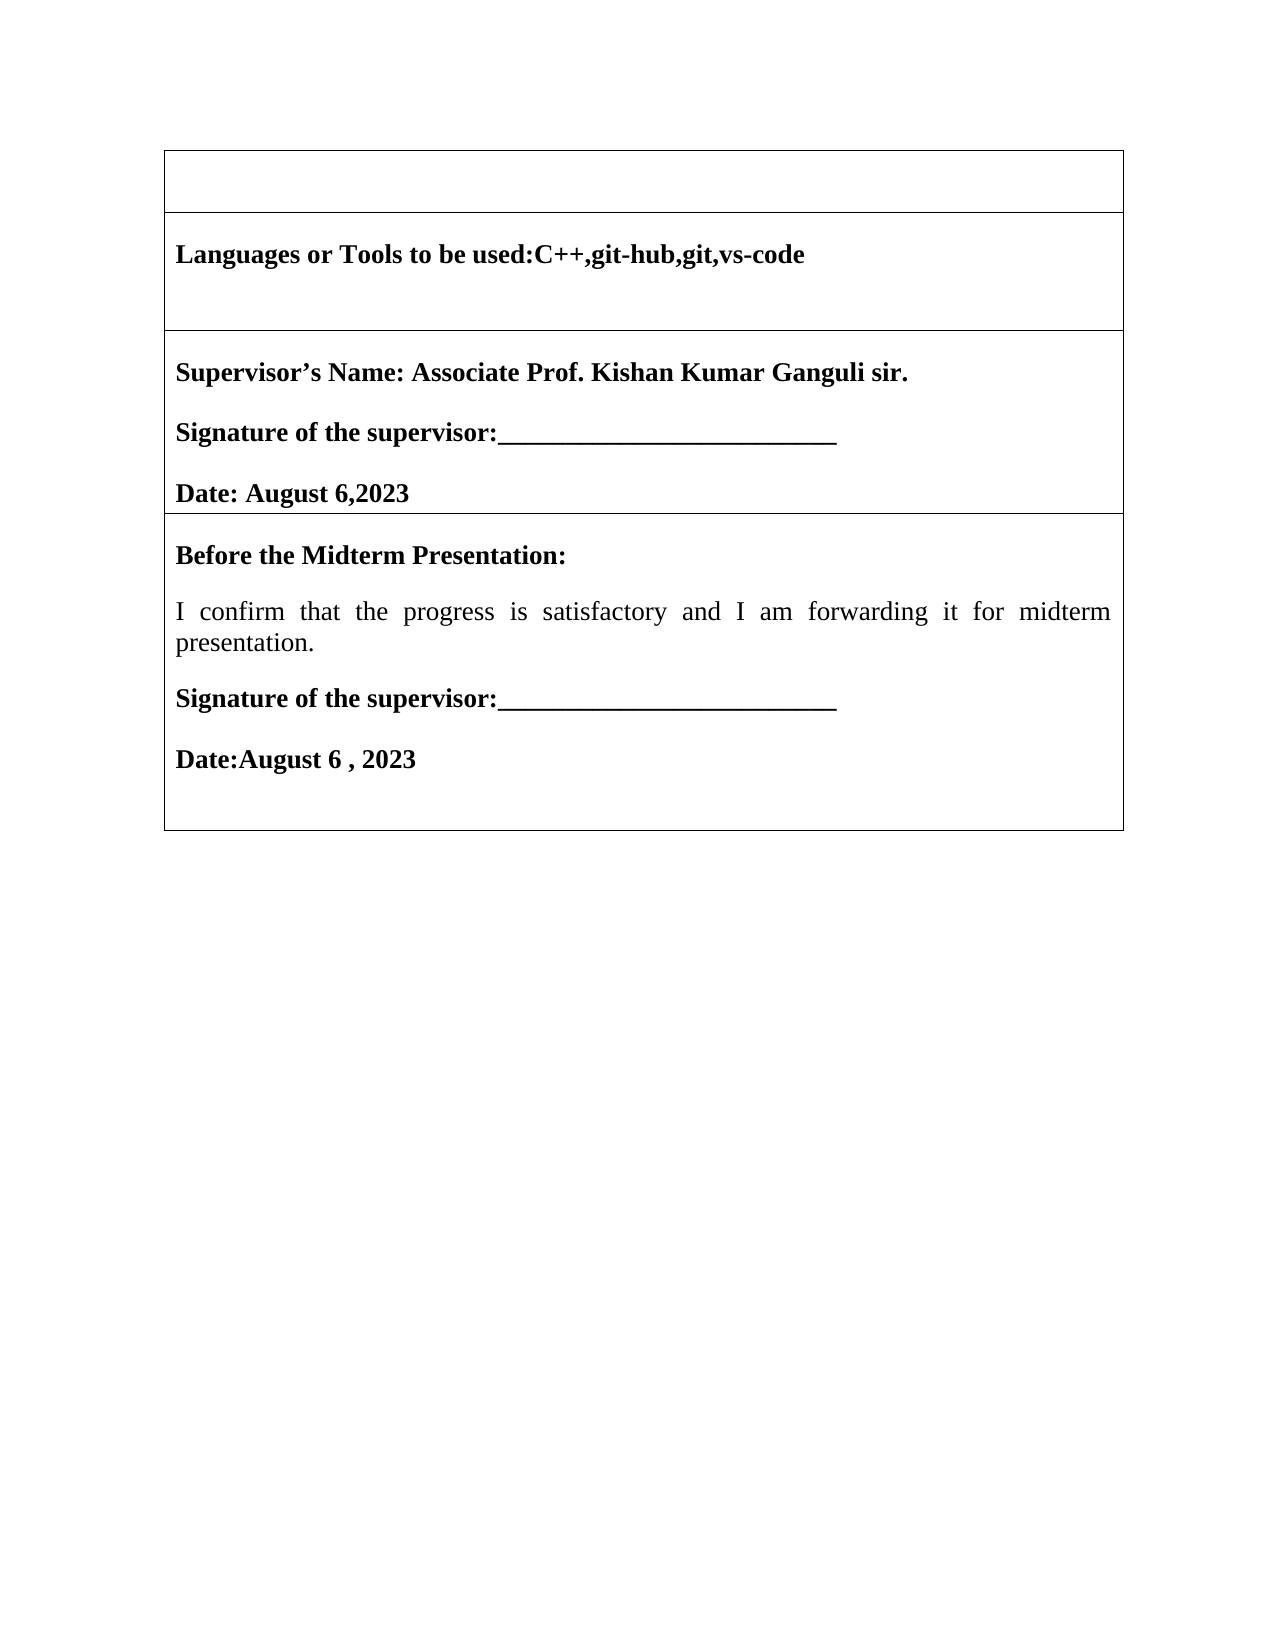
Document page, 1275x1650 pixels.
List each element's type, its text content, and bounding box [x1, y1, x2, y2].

table_cell [165, 151, 1123, 212]
table_cell Supervisor’s Name: Associate Prof. Kishan Kumar Ganguli sir. Signature of the supervisor:_________________________ Date: August 6,2023 [165, 331, 1123, 513]
table_cell Before the Midterm Presentation: I confirm that the progress is satisfactory and I am forwarding it for midterm presentation. Signature of the supervisor:_________________________ Date:August 6 , 2023 [165, 514, 1123, 830]
table_cell Languages or Tools to be used:C++,git-hub,git,vs-code [165, 213, 1123, 330]
